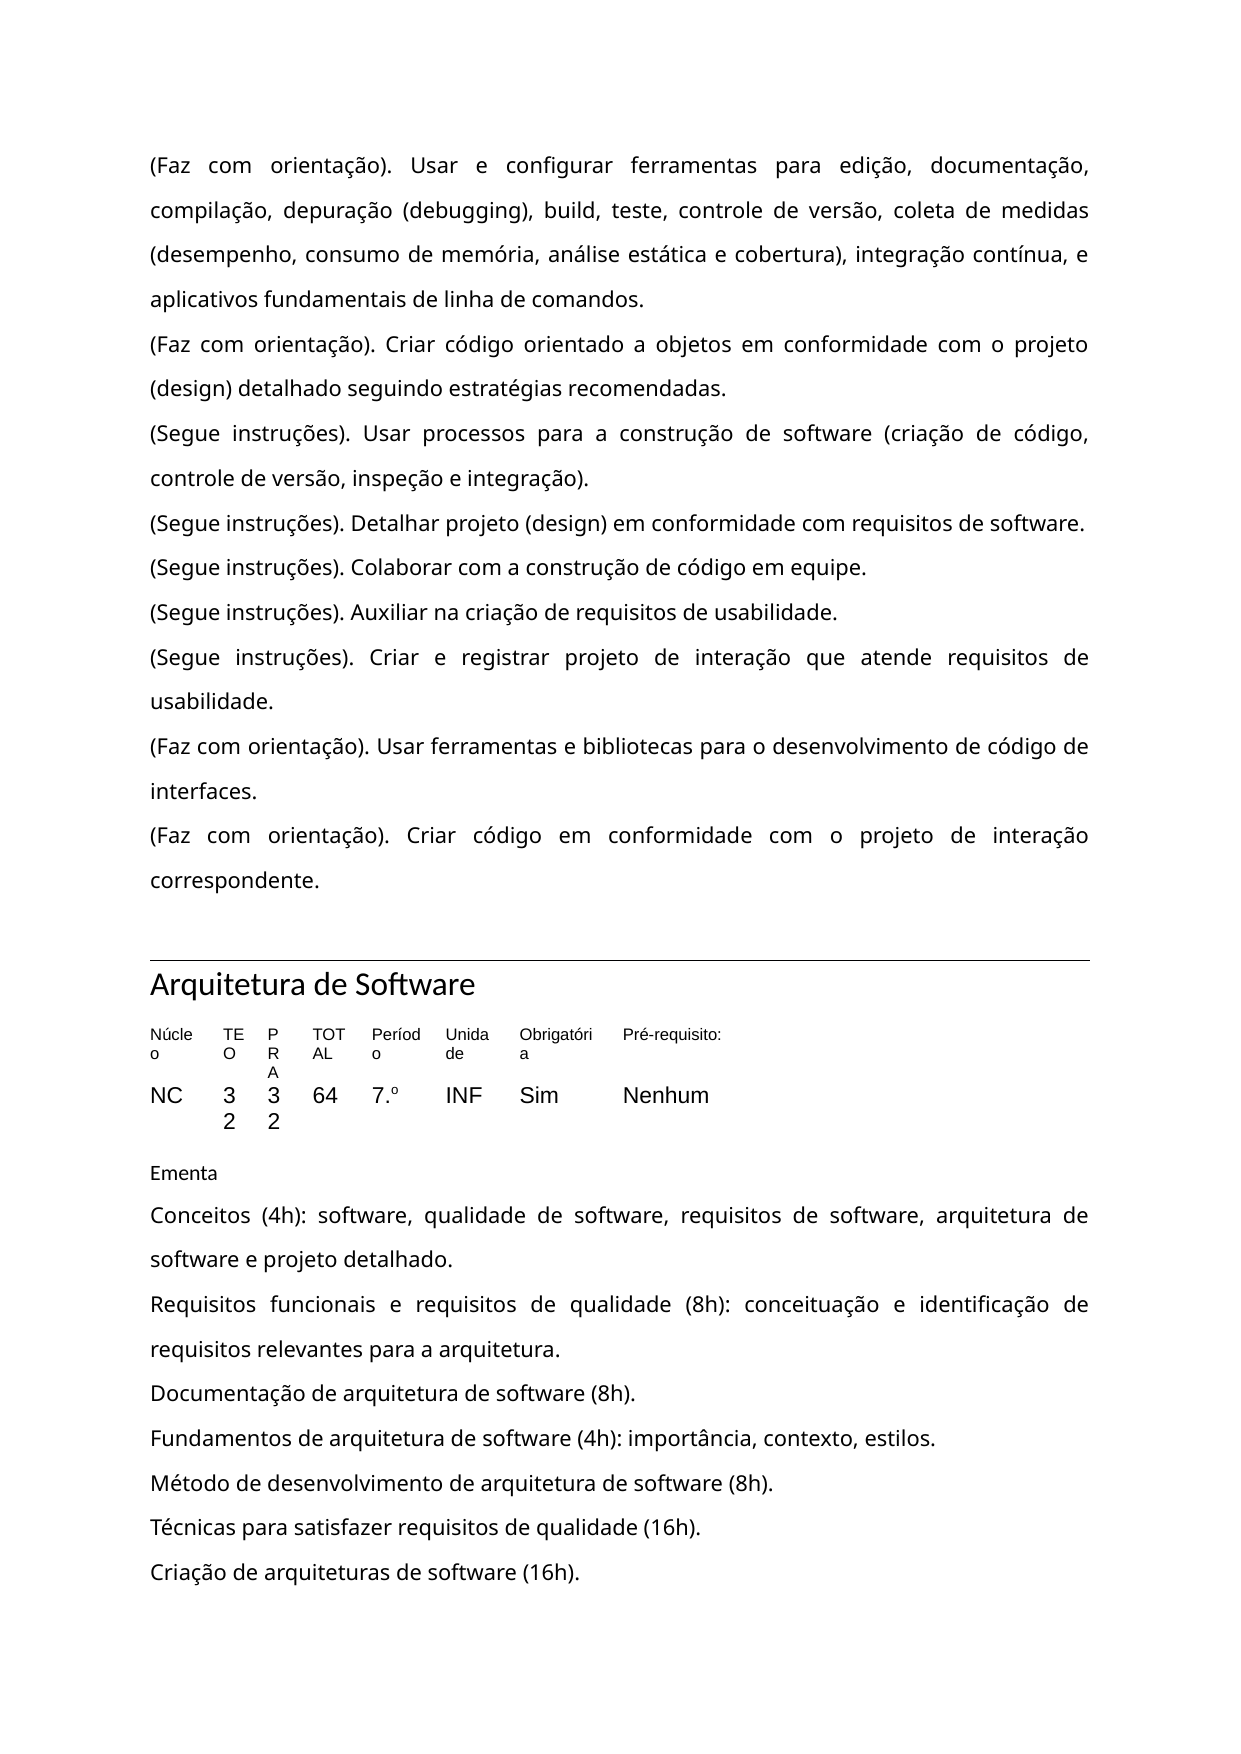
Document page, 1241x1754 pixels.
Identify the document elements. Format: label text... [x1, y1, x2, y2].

text Técnicas para satisfazer requisitos de qualidade (16h). [150, 1512, 1090, 1542]
text Conceitos (4h): software, qualidade de software, requisitos de software, arquitetura de software e projeto detalhado. [150, 1199, 1090, 1274]
text (Faz com orientação). Criar código orientado a objetos em conformidade com o projeto (design) detalhado seguindo estratégias recomendadas. [150, 329, 1090, 403]
subtitle Arquitetura de Software [150, 961, 1090, 1003]
text (Faz com orientação). Usar e configurar ferramentas para edição, documentação, compilação, depuração (debugging), build, teste, controle de versão, coleta de medidas (desempenho, consumo de memória, análise estática e cobertura), integração contínua, e aplicativos fundamentais de linha de comandos. [150, 150, 1090, 314]
text (Faz com orientação). Usar ferramentas e bibliotecas para o desenvolvimento de código de interfaces. [150, 731, 1090, 805]
table_cell Nenhum [611, 1082, 1004, 1134]
table_header TEO [212, 1024, 256, 1082]
table_cell 7.o [360, 1082, 434, 1134]
text Criação de arquiteturas de software (16h). [150, 1557, 1090, 1587]
table_cell NC [139, 1082, 212, 1134]
table_header Obrigatória [508, 1024, 611, 1082]
table_cell 32 [212, 1082, 256, 1134]
table_cell Sim [508, 1082, 611, 1134]
text (Faz com orientação). Criar código em conformidade com o projeto de interação correspondente. [150, 820, 1090, 895]
text (Segue instruções). Usar processos para a construção de software (criação de código, controle de versão, inspeção e integração). [150, 418, 1090, 493]
text (Segue instruções). Detalhar projeto (design) em conformidade com requisitos de software. [150, 507, 1090, 537]
table_header PRA [256, 1024, 301, 1082]
text (Segue instruções). Auxiliar na criação de requisitos de usabilidade. [150, 597, 1090, 627]
text Método de desenvolvimento de arquitetura de software (8h). [150, 1468, 1090, 1497]
table_cell 64 [301, 1082, 360, 1134]
text Requisitos funcionais e requisitos de qualidade (8h): conceituação e identificação de requisitos relevantes para a arquitetura. [150, 1289, 1090, 1363]
table_header Pré-requisito: [611, 1024, 1004, 1082]
text (Segue instruções). Criar e registrar projeto de interação que atende requisitos de usabilidade. [150, 642, 1090, 716]
table_header Núcleo [139, 1024, 212, 1082]
table_header Unidade [434, 1024, 508, 1082]
text Documentação de arquitetura de software (8h). [150, 1378, 1090, 1408]
text (Segue instruções). Colaborar com a construção de código em equipe. [150, 552, 1090, 582]
table_cell 32 [256, 1082, 301, 1134]
text Fundamentos de arquitetura de software (4h): importância, contexto, estilos. [150, 1423, 1090, 1453]
table_cell INF [434, 1082, 508, 1134]
table_header Período [360, 1024, 434, 1082]
table_header TOTAL [301, 1024, 360, 1082]
subtitle Ementa [150, 1159, 1090, 1186]
